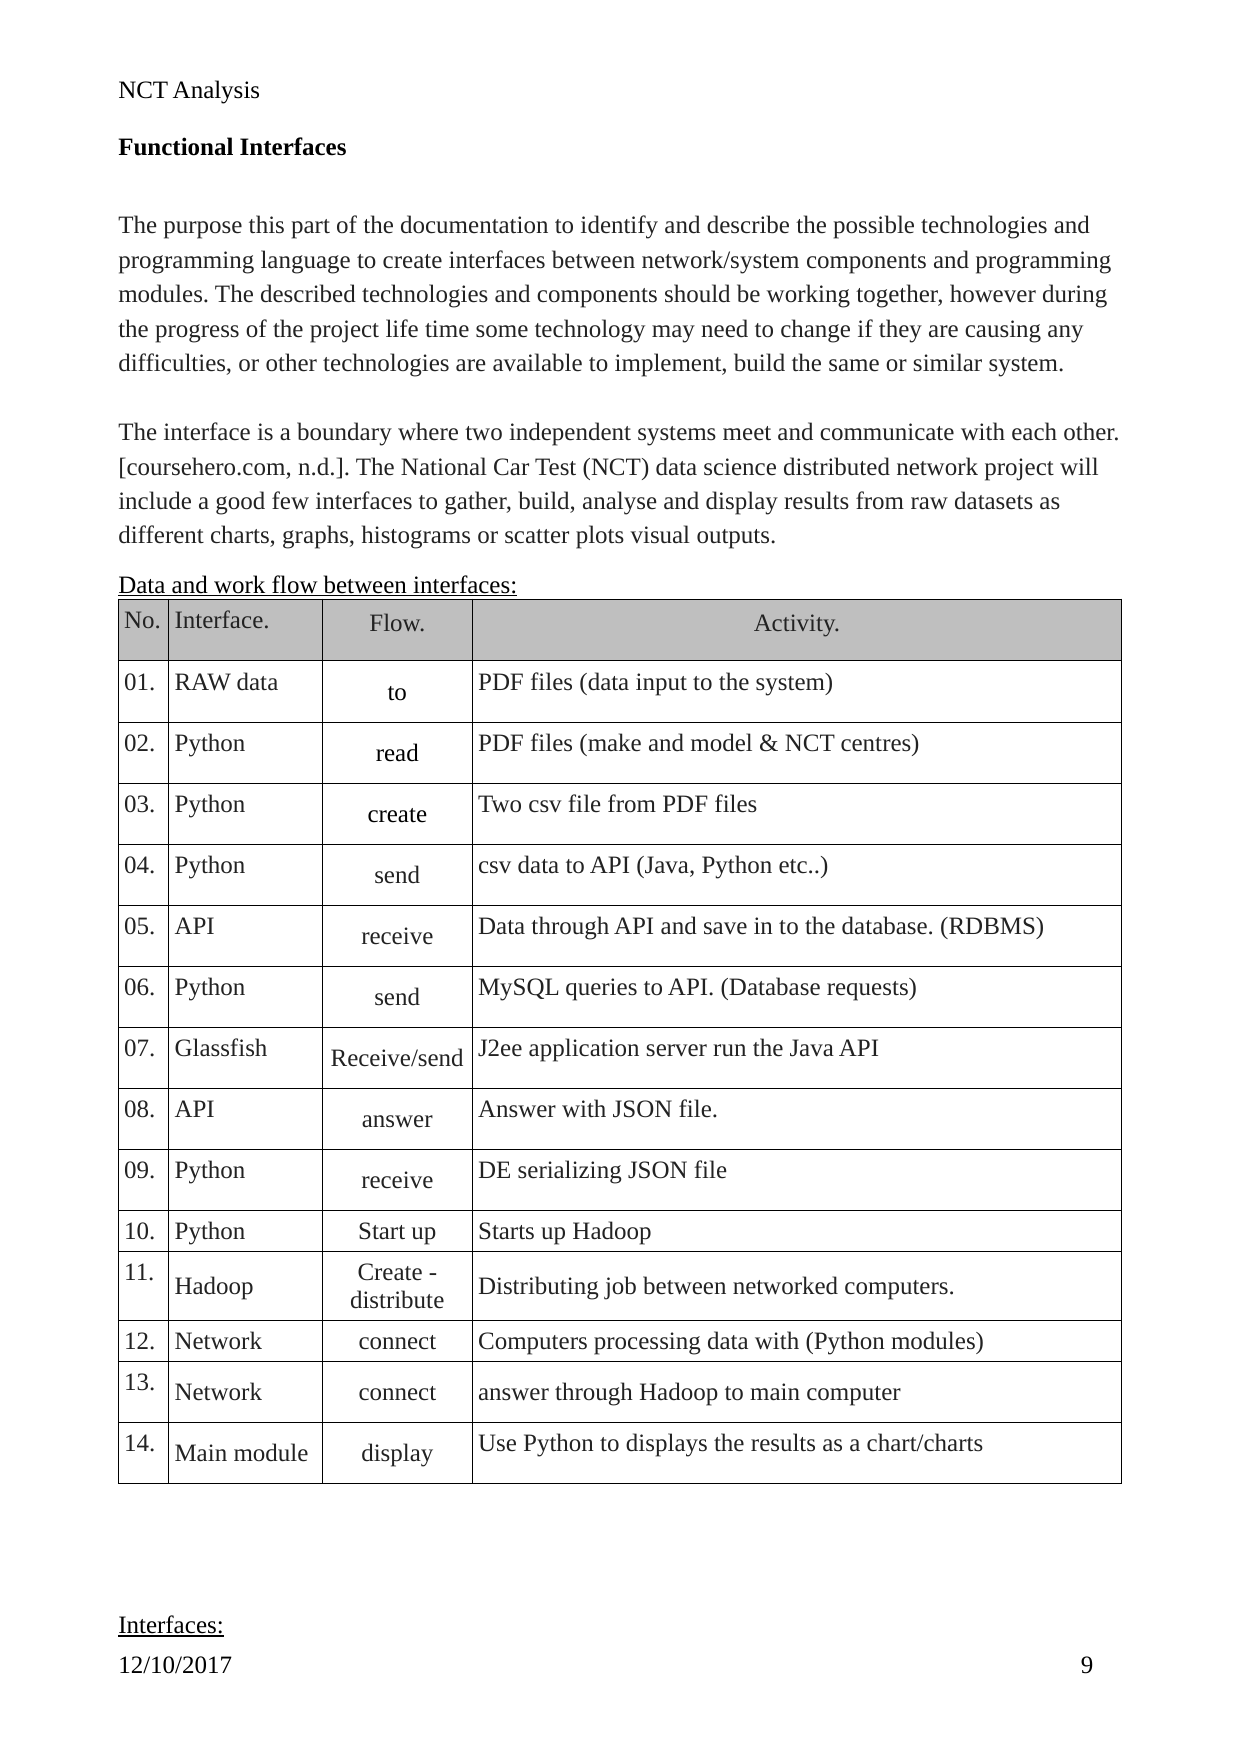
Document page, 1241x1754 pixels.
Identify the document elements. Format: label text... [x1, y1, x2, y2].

table_cell Distributing job between networked computers. [473, 1252, 1121, 1320]
table_cell Python [169, 967, 322, 1027]
table_cell Two csv file from PDF files [473, 784, 1121, 844]
table_cell display [323, 1423, 472, 1483]
table_header Flow. [323, 600, 472, 660]
table_cell 08. [119, 1089, 168, 1149]
table_cell Python [169, 1150, 322, 1210]
table_cell Answer with JSON file. [473, 1089, 1121, 1149]
table_cell read [323, 723, 472, 783]
table_cell 12. [119, 1321, 168, 1361]
table_cell Hadoop [169, 1252, 322, 1320]
table_cell PDF files (make and model & NCT centres) [473, 723, 1121, 783]
table_cell send [323, 967, 472, 1027]
table_header Activity. [473, 600, 1121, 660]
table_cell send [323, 845, 472, 905]
table_cell 09. [119, 1150, 168, 1210]
table_cell connect [323, 1362, 472, 1422]
table_cell 03. [119, 784, 168, 844]
table_cell receive [323, 1150, 472, 1210]
table_cell Computers processing data with (Python modules) [473, 1321, 1121, 1361]
table_cell 13. [119, 1362, 168, 1422]
table_cell Use Python to displays the results as a chart/charts [473, 1423, 1121, 1483]
table_cell DE serializing JSON file [473, 1150, 1121, 1210]
table_cell Create - distribute [323, 1252, 472, 1320]
table_cell PDF files (data input to the system) [473, 661, 1121, 722]
table_header No. [119, 600, 168, 660]
table_cell 01. [119, 661, 168, 722]
table_cell csv data to API (Java, Python etc..) [473, 845, 1121, 905]
table_cell answer through Hadoop to main computer [473, 1362, 1121, 1422]
table_cell RAW data [169, 661, 322, 722]
table_cell Network [169, 1362, 322, 1422]
table_cell 10. [119, 1211, 168, 1251]
table_cell 07. [119, 1028, 168, 1088]
table_cell 05. [119, 906, 168, 966]
table_header Interface. [169, 600, 322, 660]
table_cell to [323, 661, 472, 722]
table_cell 11. [119, 1252, 168, 1320]
table_cell 02. [119, 723, 168, 783]
table_cell Start up [323, 1211, 472, 1251]
table_cell API [169, 906, 322, 966]
table_cell Starts up Hadoop [473, 1211, 1121, 1251]
table_cell Python [169, 784, 322, 844]
table_cell Main module [169, 1423, 322, 1483]
table_cell Python [169, 1211, 322, 1251]
table_cell API [169, 1089, 322, 1149]
table_cell Network [169, 1321, 322, 1361]
table_cell 06. [119, 967, 168, 1027]
table_cell J2ee application server run the Java API [473, 1028, 1121, 1088]
table_cell create [323, 784, 472, 844]
table_cell receive [323, 906, 472, 966]
text Interfaces: [118, 1582, 1122, 1639]
table_cell answer [323, 1089, 472, 1149]
table_cell MySQL queries to API. (Database requests) [473, 967, 1121, 1027]
text The purpose this part of the documentation to identify and describe the possible technologies and programming language to create interfaces between network/system components and programming modules. The described technologies and components should be working together, however during the progress of the project life time some technology may need to change if they are causing any difficulties, or other technologies are available to implement, build the same or similar system. The interface is a boundary where two independent systems meet and communicate with each other. [coursehero.com, n.d.]. The National Car Test (NCT) data science distributed network project will include a good few interfaces to gather, build, analyse and display results from raw datasets as different charts, graphs, histograms or scatter plots visual outputs. [118, 210, 1122, 549]
text ­Functional Interfaces [118, 132, 1122, 161]
table_cell 04. [119, 845, 168, 905]
table_cell Python [169, 845, 322, 905]
text Data and work flow between interfaces: [118, 570, 1122, 598]
table_cell Glassfish [169, 1028, 322, 1088]
table_cell Receive/send [323, 1028, 472, 1088]
table_cell Python [169, 723, 322, 783]
table_cell connect [323, 1321, 472, 1361]
table_cell 14. [119, 1423, 168, 1483]
table_cell Data through API and save in to the database. (RDBMS) [473, 906, 1121, 966]
